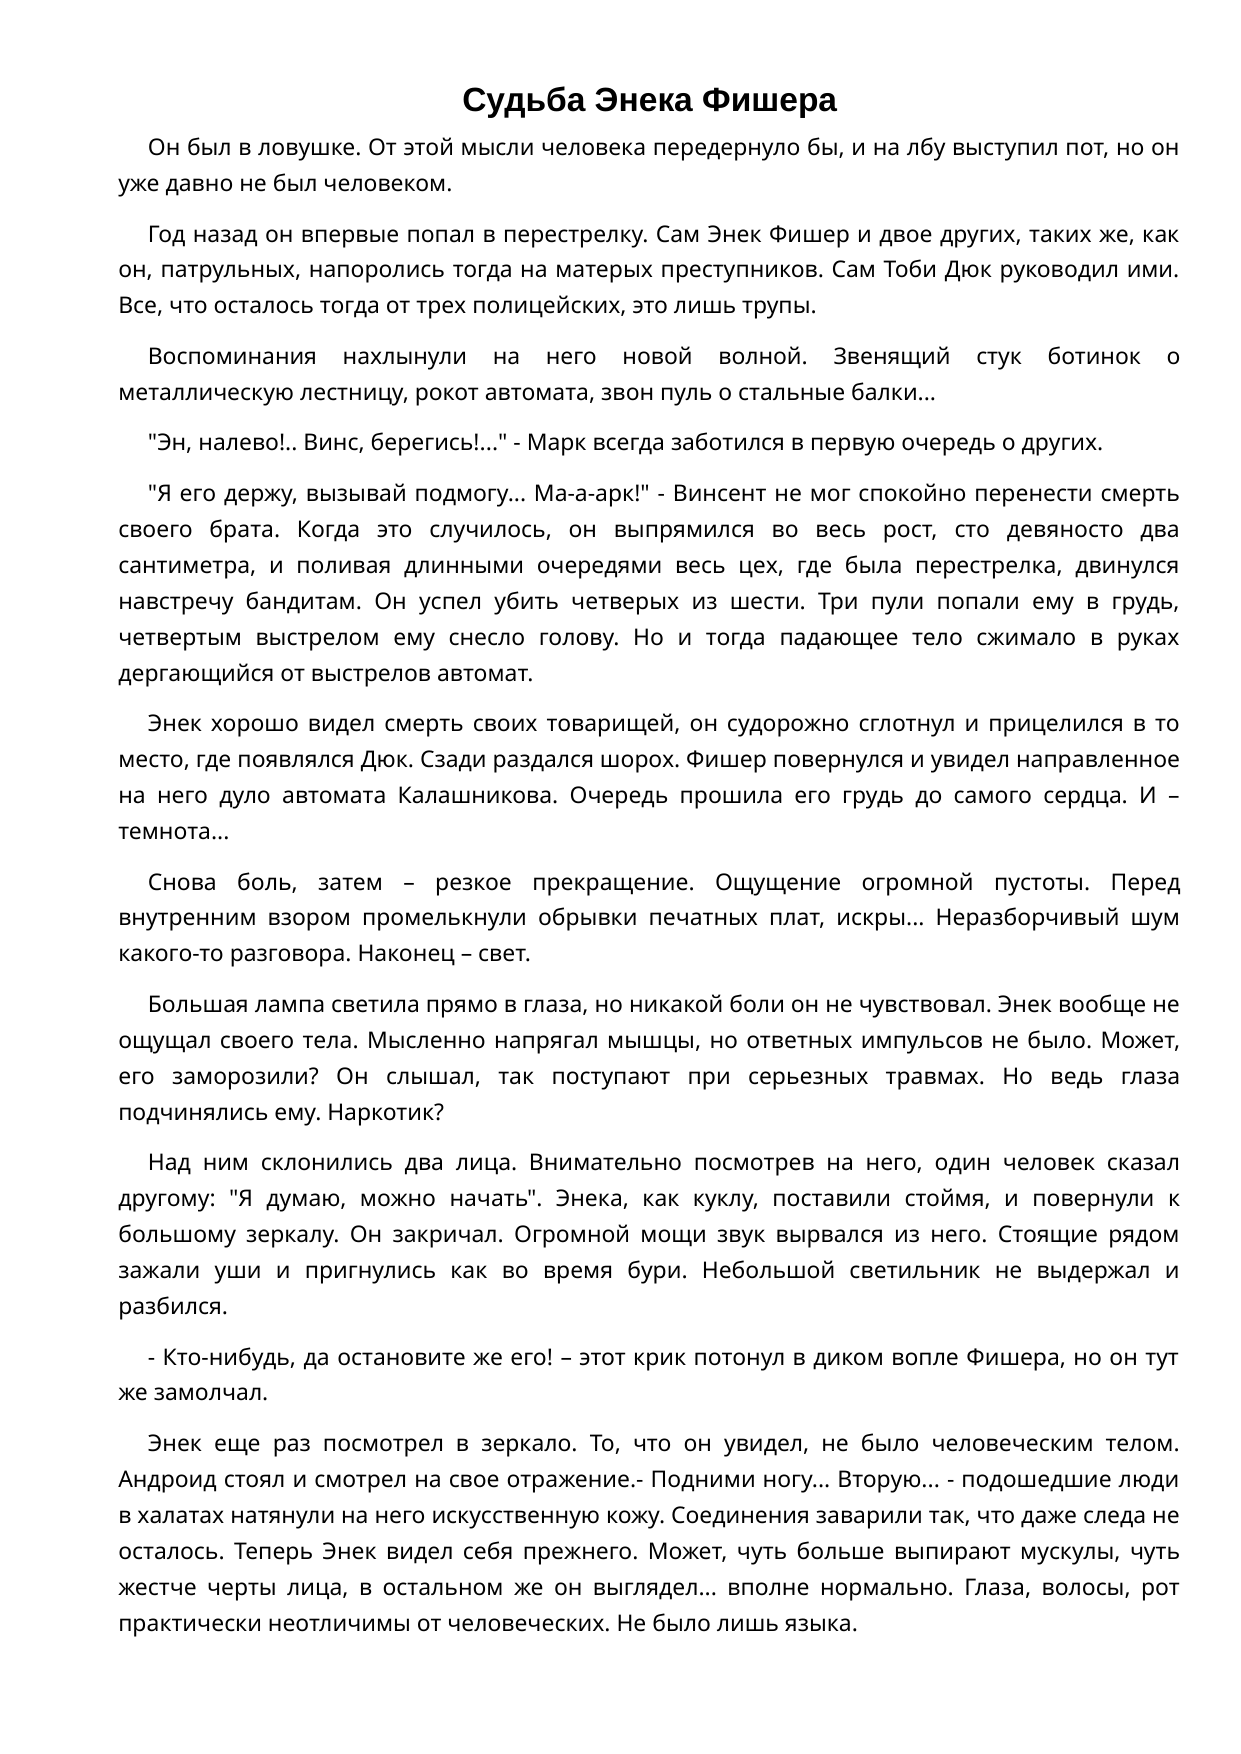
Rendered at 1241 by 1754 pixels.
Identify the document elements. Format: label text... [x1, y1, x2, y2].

text Год назад он впервые попал в перестрелку. Сам Энек Фишер и двое других, таких же, как он, патрульных, напоролись тогда на матерых преступников. Сам Тоби Дюк руководил ими. Все, что осталось тогда от трех полицейских, это лишь трупы. [118, 217, 1181, 321]
text Энек хорошо видел смерть своих товарищей, он судорожно сглотнул и прицелился в то место, где появлялся Дюк. Сзади раздался шорох. Фишер повернулся и увидел направленное на него дуло автомата Калашникова. Очередь прошила его грудь до самого сердца. И – темнота... [118, 707, 1181, 846]
text "Эн, налево!.. Винс, берегись!..." - Марк всегда заботился в первую очередь о других. [118, 426, 1181, 458]
text Над ним склонились два лица. Внимательно посмотрев на него, один человек сказал другому: "Я думаю, можно начать". Энека, как куклу, поставили стоймя, и повернули к большому зеркалу. Он закричал. Огромной мощи звук вырвался из него. Стоящие рядом зажали уши и пригнулись как во время бури. Небольшой светильник не выдержал и разбился. [118, 1146, 1181, 1321]
subtitle Судьба Энека Фишера [118, 80, 1181, 118]
text Он был в ловушке. От этой мысли человека передернуло бы, и на лбу выступил пот, но он уже давно не был человеком. [118, 131, 1181, 198]
text Большая лампа светила прямо в глаза, но никакой боли он не чувствовал. Энек вообще не ощущал своего тела. Мысленно напрягал мышцы, но ответных импульсов не было. Может, его заморозили? Он слышал, так поступают при серьезных травмах. Но ведь глаза подчинялись ему. Наркотик? [118, 988, 1181, 1127]
text Воспоминания нахлынули на него новой волной. Звенящий стук ботинок о металлическую лестницу, рокот автомата, звон пуль о стальные балки... [118, 340, 1181, 407]
text Снова боль, затем – резкое прекращение. Ощущение огромной пустоты. Перед внутренним взором промелькнули обрывки печатных плат, искры... Неразборчивый шум какого-то разговора. Наконец – свет. [118, 865, 1181, 968]
text - Кто-нибудь, да остановите же его! – этот крик потонул в диком вопле Фишера, но он тут же замолчал. [118, 1340, 1181, 1408]
text Энек еще раз посмотрел в зеркало. То, что он увидел, не было человеческим телом. Андроид стоял и смотрел на свое отражение.- Подними ногу... Вторую... - подошедшие люди в халатах натянули на него искусственную кожу. Соединения заварили так, что даже следа не осталось. Теперь Энек видел себя прежнего. Может, чуть больше выпирают мускулы, чуть жестче черты лица, в остальном же он выглядел... вполне нормально. Глаза, волосы, рот практически неотличимы от человеческих. Не было лишь языка. [118, 1427, 1181, 1638]
text "Я его держу, вызывай подмогу... Ма-а-арк!" - Винсент не мог спокойно перенести смерть своего брата. Когда это случилось, он выпрямился во весь рост, сто девяносто два сантиметра, и поливая длинными очередями весь цех, где была перестрелка, двинулся навстречу бандитам. Он успел убить четверых из шести. Три пули попали ему в грудь, четвертым выстрелом ему снесло голову. Но и тогда падающее тело сжимало в руках дергающийся от выстрелов автомат. [118, 477, 1181, 688]
